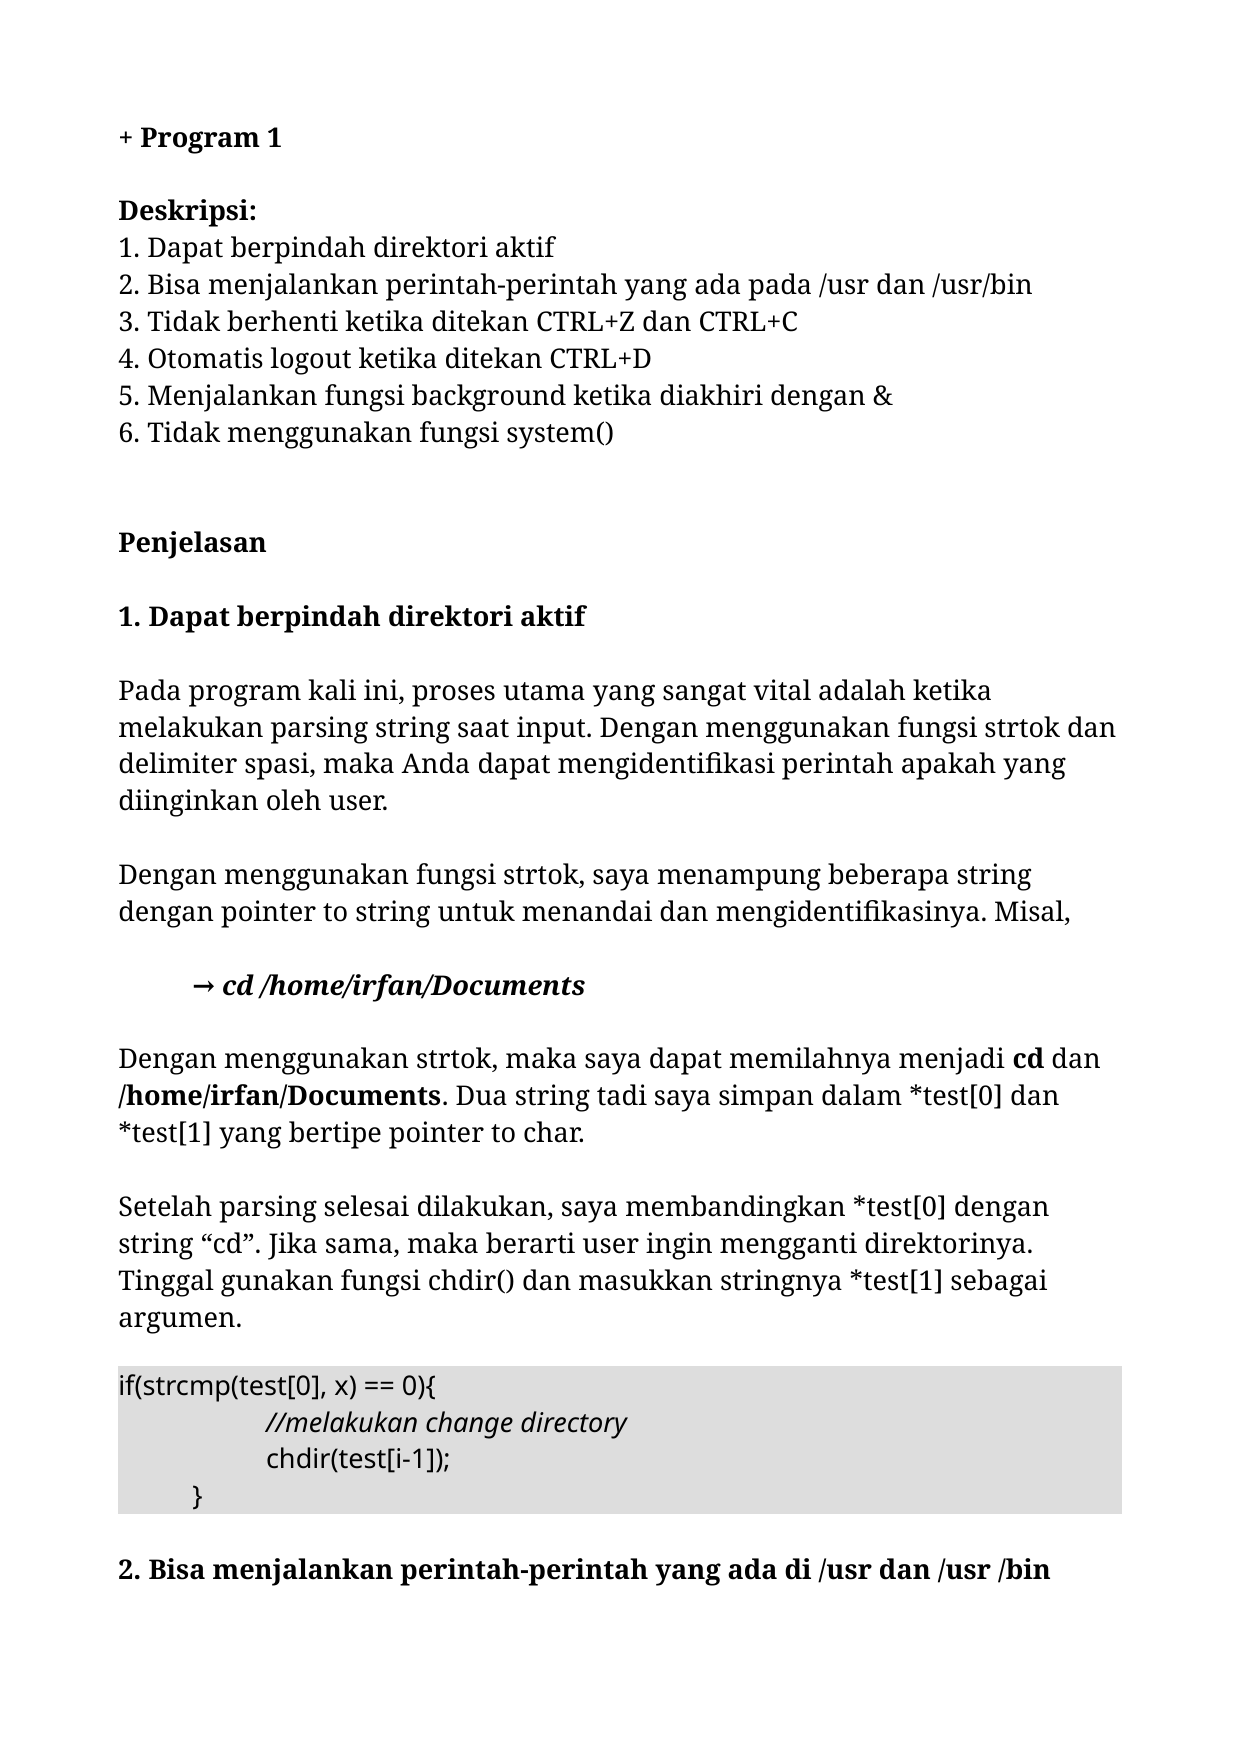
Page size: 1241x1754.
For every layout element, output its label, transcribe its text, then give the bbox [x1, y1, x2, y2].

text Setelah parsing selesai dilakukan, saya membandingkan *test[0] dengan string “cd”. Jika sama, maka berarti user ingin mengganti direktorinya. Tinggal gunakan fungsi chdir() dan masukkan stringnya *test[1] sebagai argumen. [118, 1187, 1122, 1335]
text chdir(test[i-1]); [118, 1440, 1122, 1477]
text Dengan menggunakan strtok, maka saya dapat memilahnya menjadi cd dan /home/irfan/Documents. Dua string tadi saya simpan dalam *test[0] dan *test[1] yang bertipe pointer to char. [118, 1040, 1122, 1151]
text Deskripsi: [118, 192, 1122, 229]
text if(strcmp(test[0], x) == 0){ [118, 1366, 1122, 1403]
text 2. Bisa menjalankan perintah-perintah yang ada pada /usr dan /usr/bin [118, 266, 1122, 302]
text Dengan menggunakan fungsi strtok, saya menampung beberapa string dengan pointer to string untuk menandai dan mengidentifikasinya. Misal, [118, 856, 1122, 929]
text 4. Otomatis logout ketika ditekan CTRL+D [118, 339, 1122, 376]
text 1. Dapat berpindah direktori aktif [118, 229, 1122, 266]
text + Program 1 [118, 118, 1122, 155]
text } [118, 1477, 1122, 1514]
text → cd /home/irfan/Documents [118, 966, 1122, 1003]
text 3. Tidak berhenti ketika ditekan CTRL+Z dan CTRL+C [118, 302, 1122, 339]
text Pada program kali ini, proses utama yang sangat vital adalah ketika melakukan parsing string saat input. Dengan menggunakan fungsi strtok dan delimiter spasi, maka Anda dapat mengidentifikasi perintah apakah yang diinginkan oleh user. [118, 671, 1122, 819]
text //melakukan change directory [118, 1403, 1122, 1440]
text 1. Dapat berpindah direktori aktif [118, 597, 1122, 634]
text Penjelasan [118, 524, 1122, 561]
text 6. Tidak menggunakan fungsi system() [118, 413, 1122, 450]
text 5. Menjalankan fungsi background ketika diakhiri dengan & [118, 376, 1122, 413]
text 2. Bisa menjalankan perintah-perintah yang ada di /usr dan /usr /bin [118, 1551, 1122, 1587]
